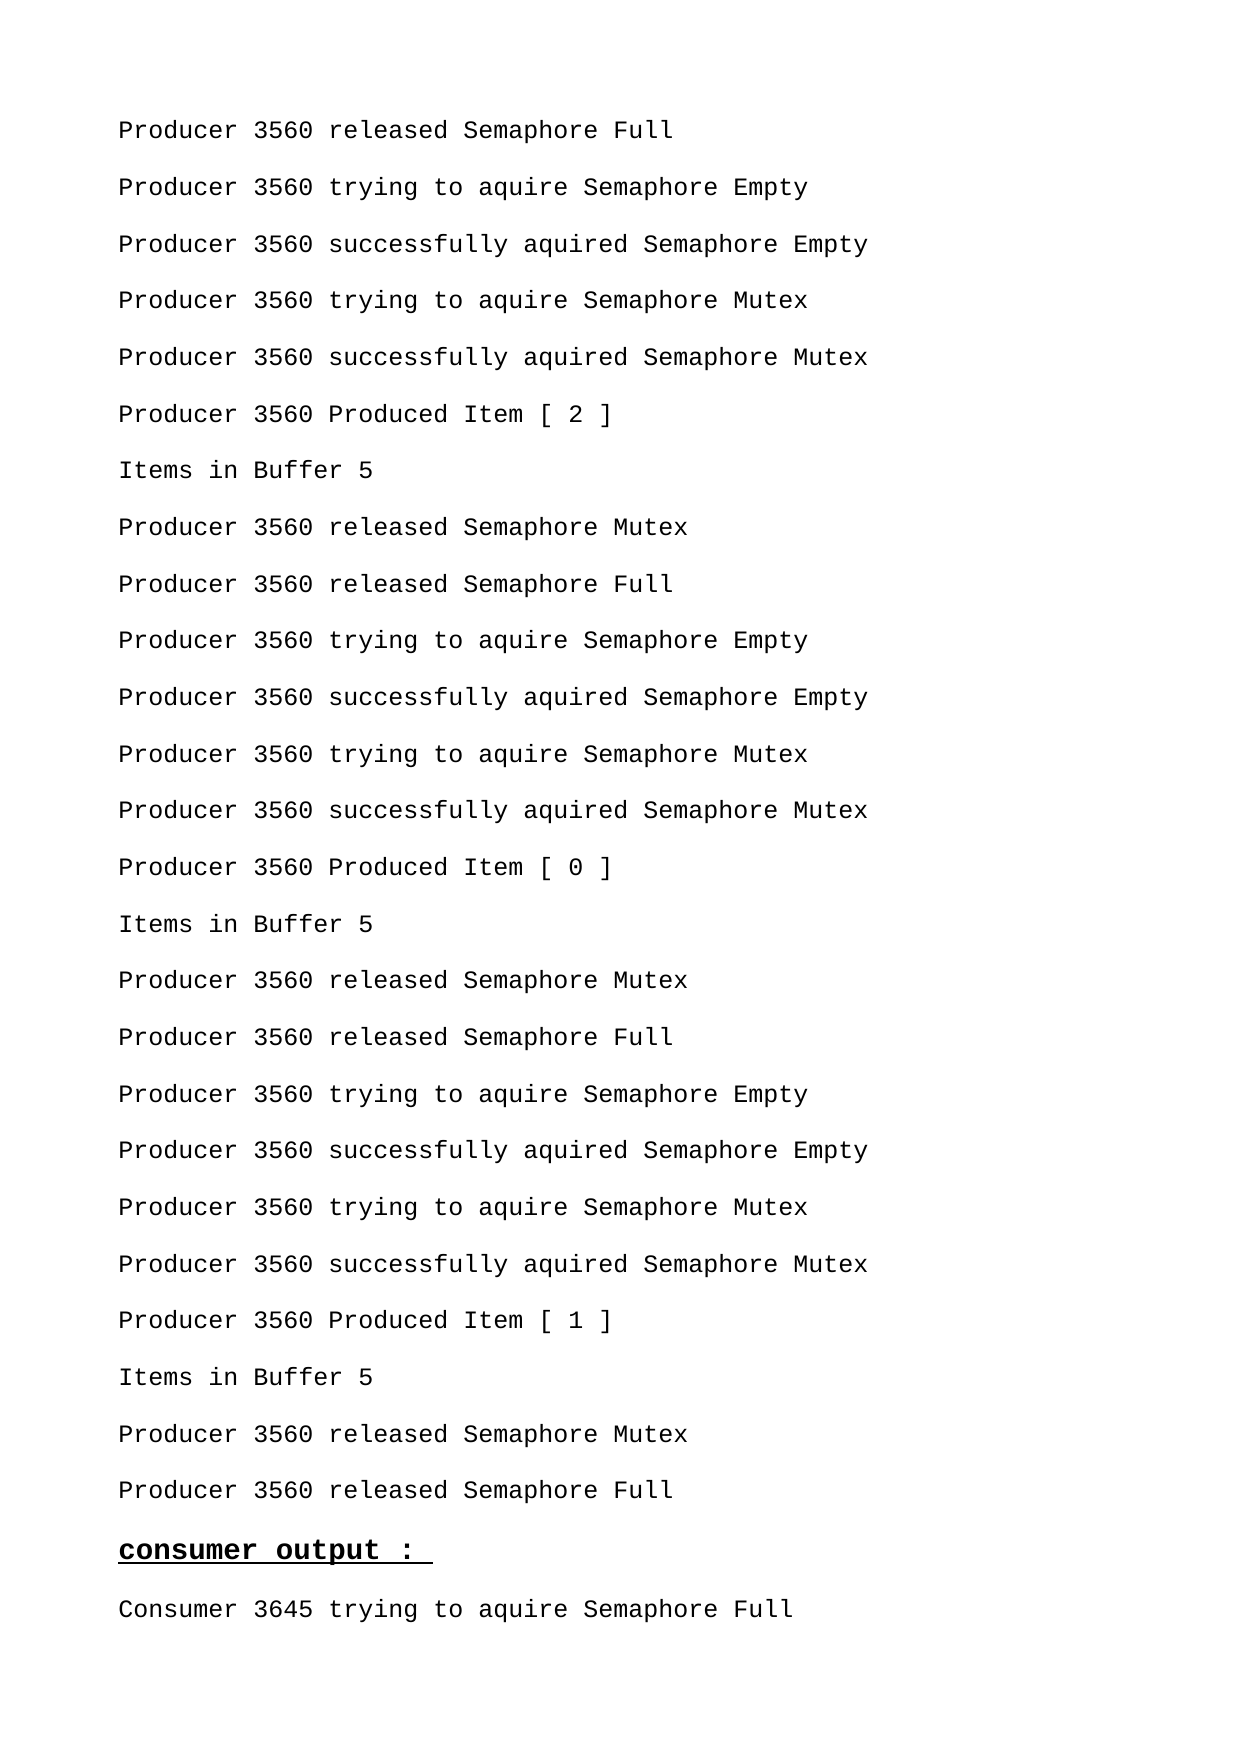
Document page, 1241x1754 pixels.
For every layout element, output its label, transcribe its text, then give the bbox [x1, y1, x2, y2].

text Producer 3560 released Semaphore Full [118, 1025, 1122, 1053]
text Producer 3560 released Semaphore Mutex [118, 1421, 1122, 1450]
text Producer 3560 successfully aquired Semaphore Mutex [118, 345, 1122, 373]
text Producer 3560 released Semaphore Mutex [118, 515, 1122, 543]
text Producer 3560 trying to aquire Semaphore Mutex [118, 288, 1122, 316]
text Consumer 3645 trying to aquire Semaphore Full [118, 1596, 1122, 1624]
text Producer 3560 released Semaphore Full [118, 118, 1122, 146]
text Items in Buffer 5 [118, 911, 1122, 940]
text Producer 3560 Produced Item [ 2 ] [118, 401, 1122, 430]
text Producer 3560 trying to aquire Semaphore Empty [118, 1081, 1122, 1110]
text Items in Buffer 5 [118, 1365, 1122, 1393]
text Producer 3560 successfully aquired Semaphore Empty [118, 231, 1122, 260]
text Producer 3560 successfully aquired Semaphore Empty [118, 685, 1122, 713]
text Producer 3560 successfully aquired Semaphore Mutex [118, 1251, 1122, 1280]
text Producer 3560 Produced Item [ 0 ] [118, 855, 1122, 883]
text Producer 3560 trying to aquire Semaphore Empty [118, 175, 1122, 203]
text Producer 3560 Produced Item [ 1 ] [118, 1308, 1122, 1336]
text Producer 3560 released Semaphore Full [118, 1478, 1122, 1506]
text Producer 3560 trying to aquire Semaphore Empty [118, 628, 1122, 656]
text Producer 3560 released Semaphore Full [118, 571, 1122, 600]
text Producer 3560 released Semaphore Mutex [118, 968, 1122, 996]
text Producer 3560 successfully aquired Semaphore Mutex [118, 798, 1122, 826]
text Producer 3560 successfully aquired Semaphore Empty [118, 1138, 1122, 1166]
text Producer 3560 trying to aquire Semaphore Mutex [118, 1195, 1122, 1223]
text Producer 3560 trying to aquire Semaphore Mutex [118, 741, 1122, 770]
text consumer output : [118, 1535, 1122, 1568]
text Items in Buffer 5 [118, 458, 1122, 486]
